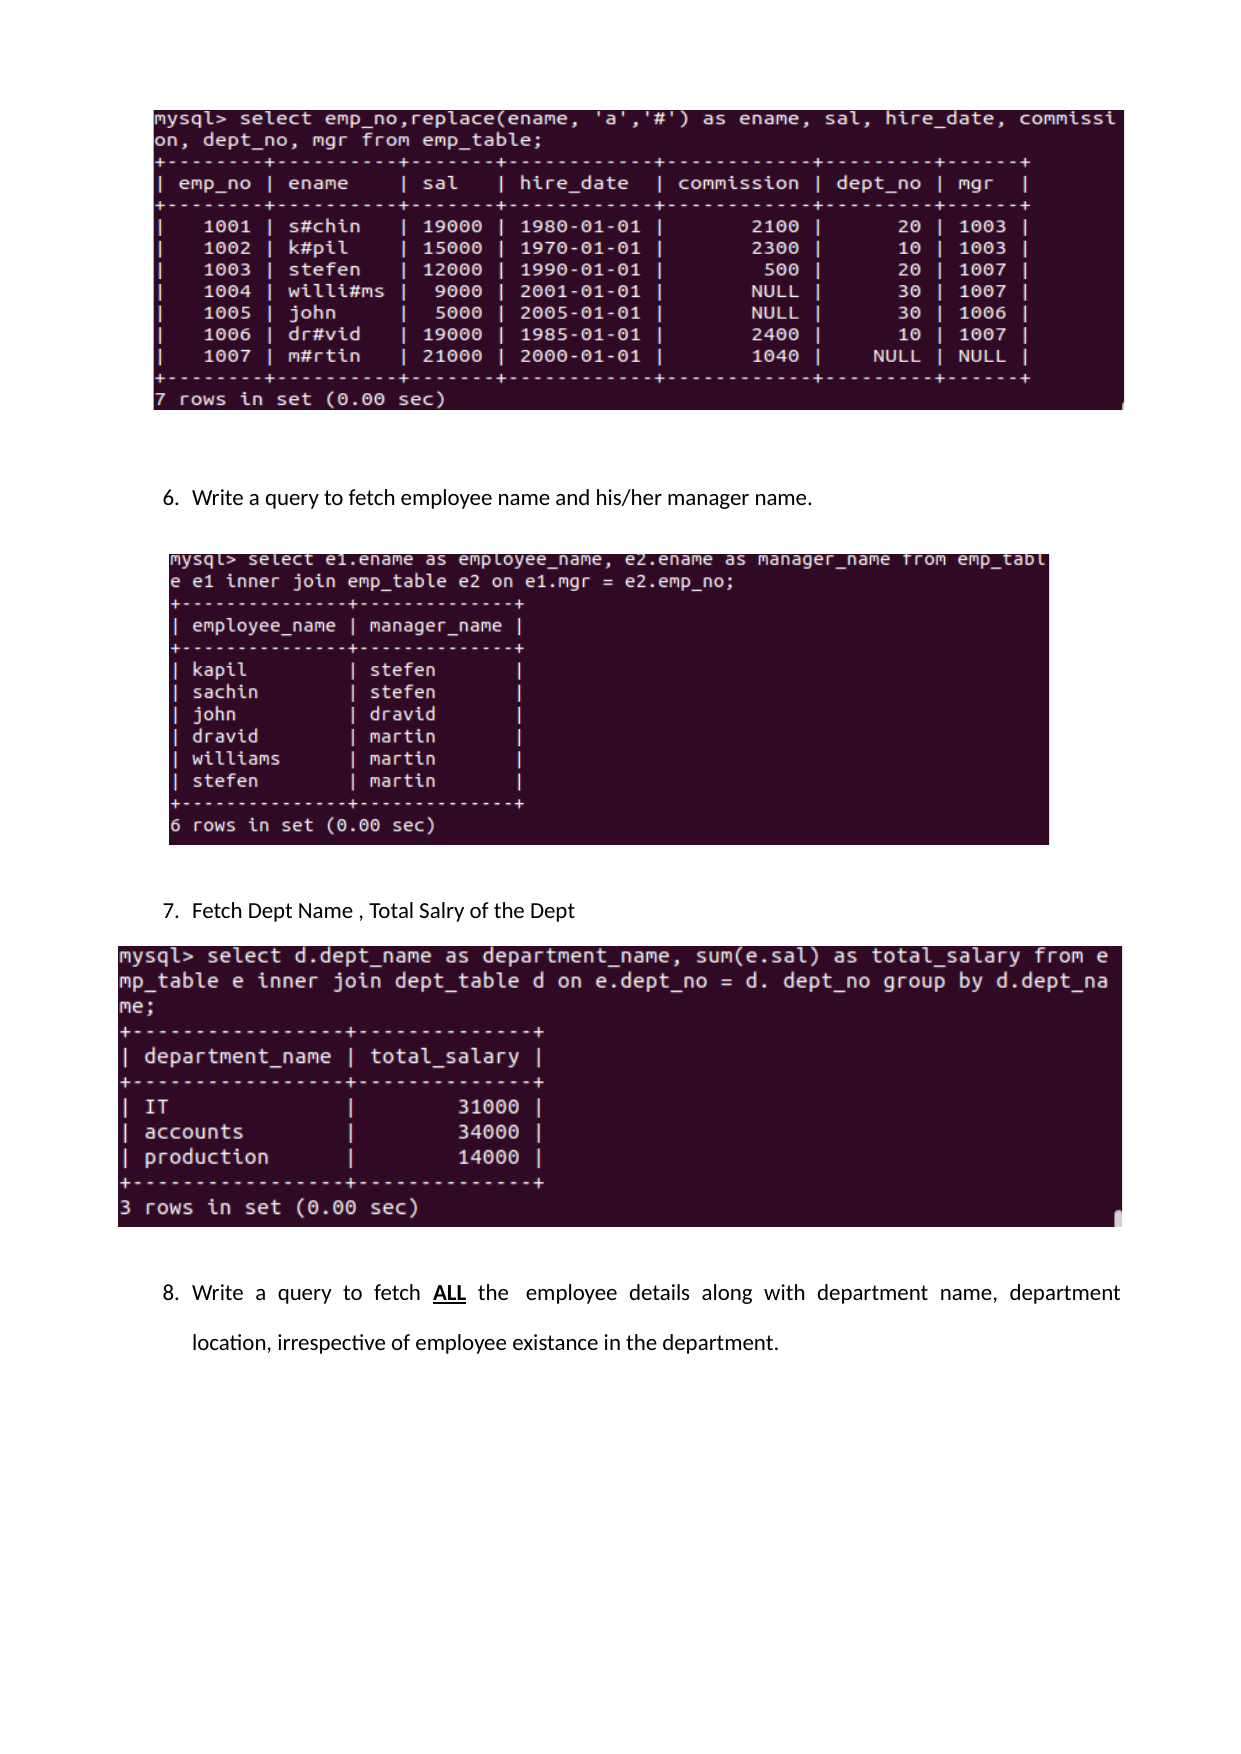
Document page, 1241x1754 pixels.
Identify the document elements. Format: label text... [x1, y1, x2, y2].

picture [118, 946, 1123, 1227]
picture [153, 110, 1125, 410]
list Write a query to fetch employee name and his/her manager name. [162, 483, 1122, 511]
list Fetch Dept Name , Total Salry of the Dept [162, 897, 1122, 925]
list Write a query to fetch ALL the employee details along with department name, department location, irrespective of employee existance in the department. [162, 1278, 1122, 1356]
picture [169, 554, 1050, 845]
